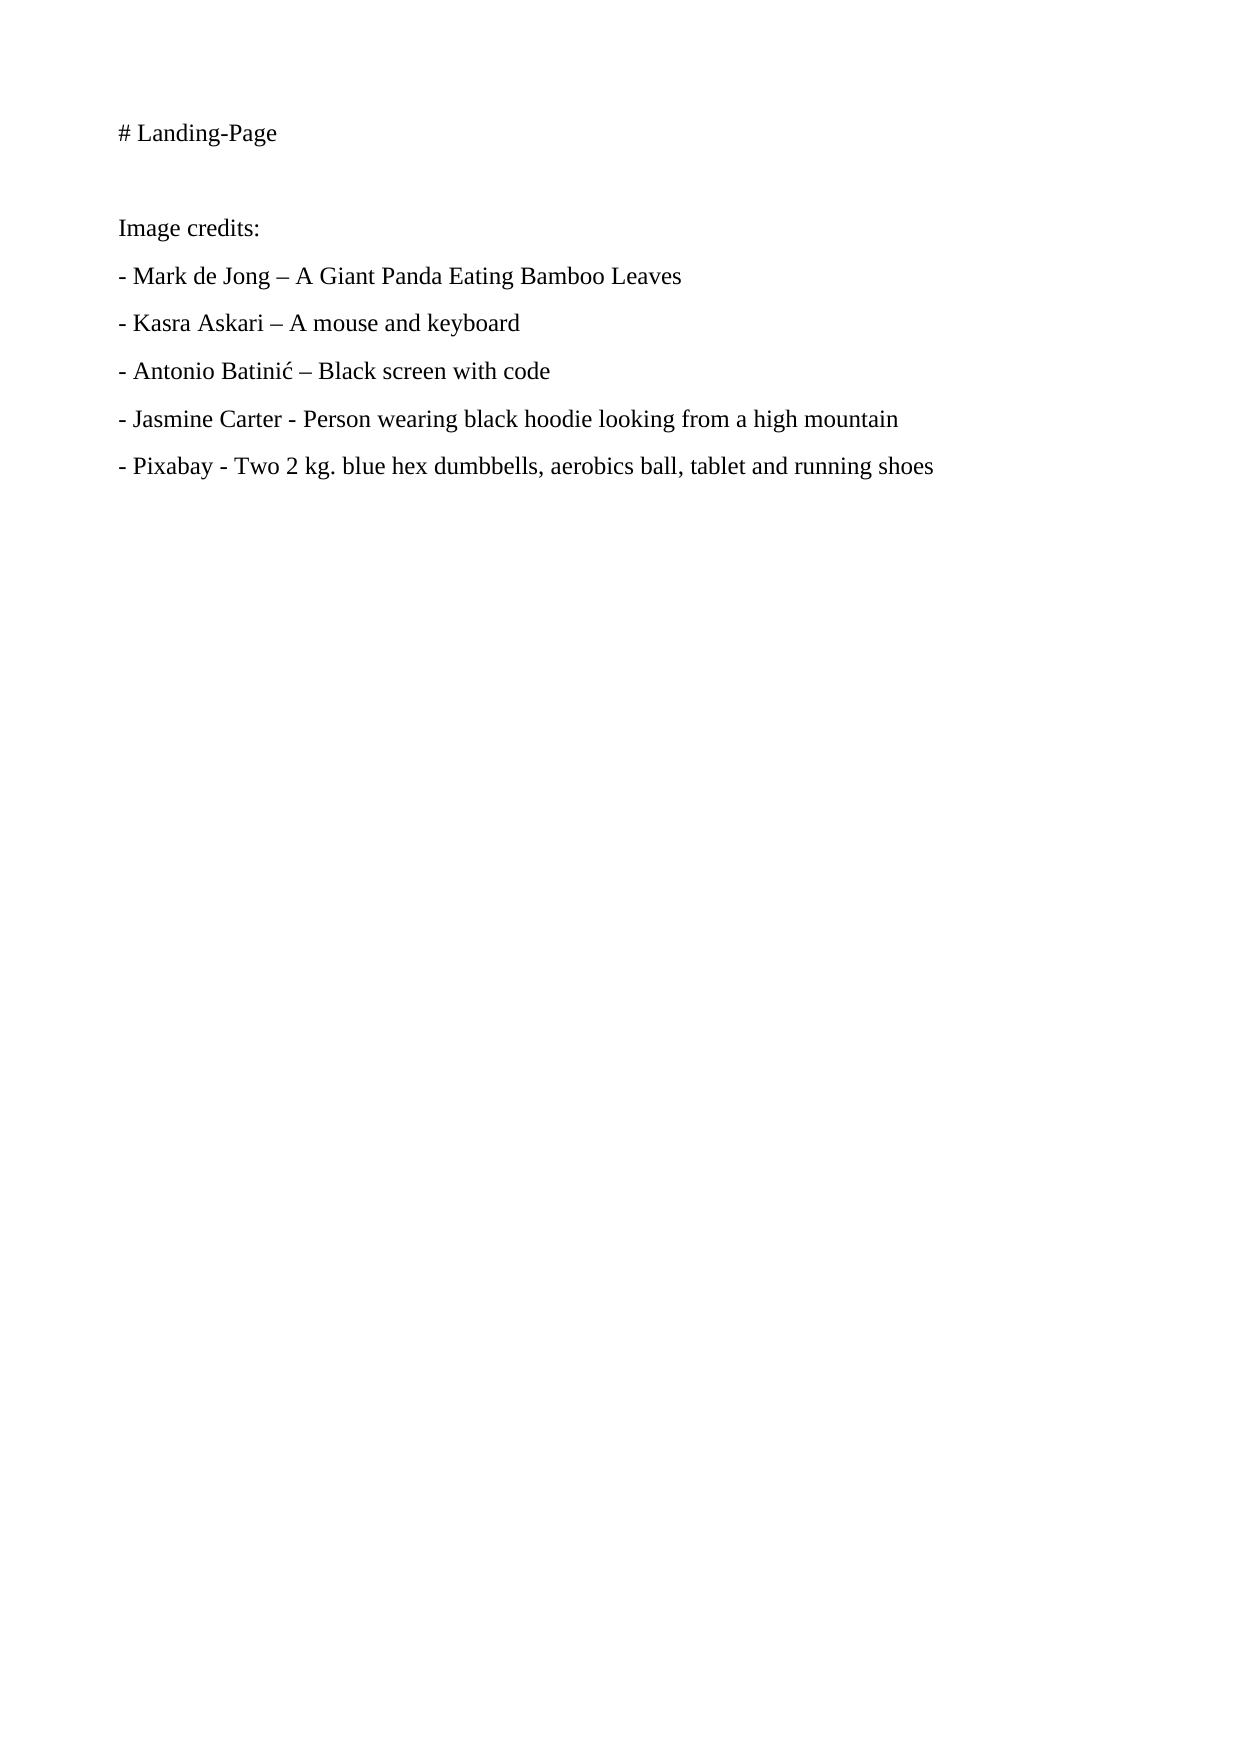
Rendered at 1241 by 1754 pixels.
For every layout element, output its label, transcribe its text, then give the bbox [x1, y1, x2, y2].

text - Jasmine Carter - Person wearing black hoodie looking from a high mountain [118, 404, 1122, 432]
text Image credits: [118, 213, 1122, 242]
text - Mark de Jong – A Giant Panda Eating Bamboo Leaves [118, 261, 1122, 290]
text - Kasra Askari – A mouse and keyboard [118, 308, 1122, 337]
text - Pixabay - Two 2 kg. blue hex dumbbells, aerobics ball, tablet and running shoes [118, 451, 1122, 480]
text - Antonio Batinić – Black screen with code [118, 356, 1122, 385]
text # Landing-Page [118, 118, 1122, 147]
